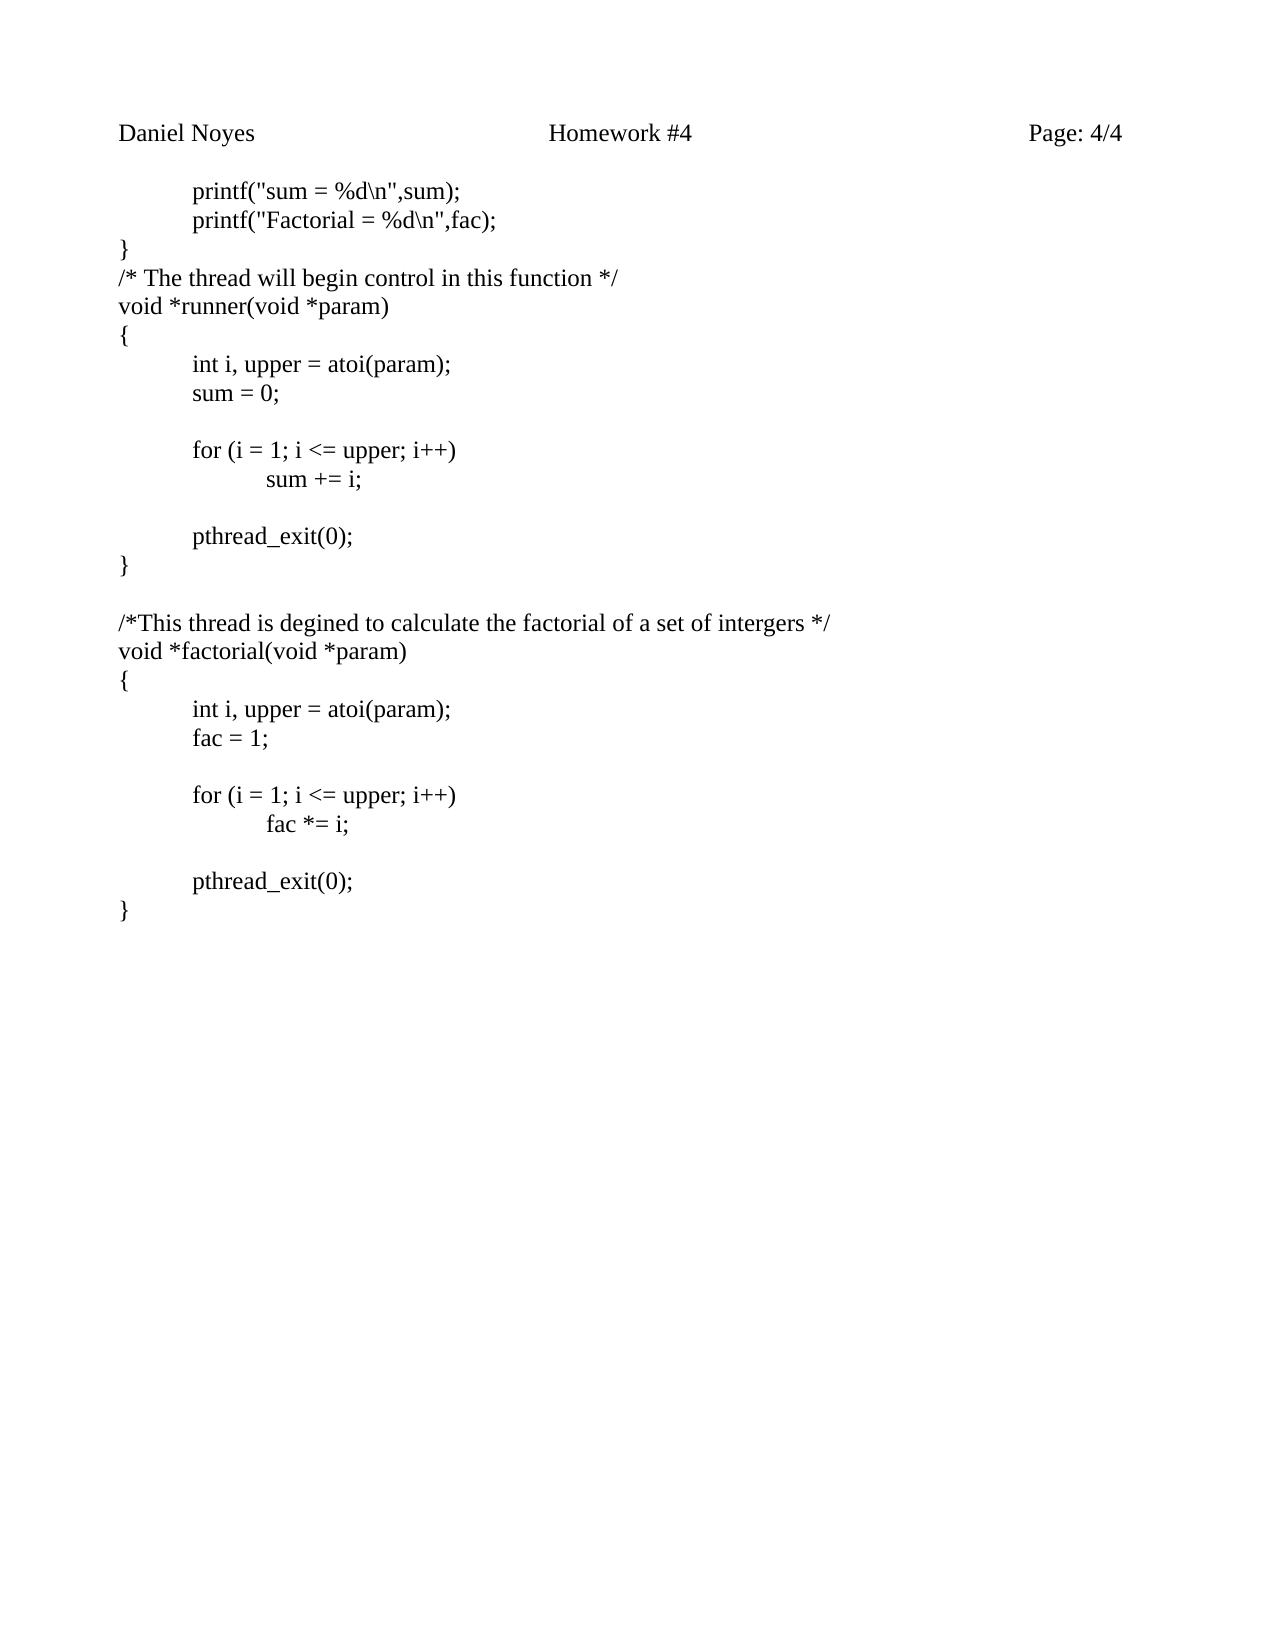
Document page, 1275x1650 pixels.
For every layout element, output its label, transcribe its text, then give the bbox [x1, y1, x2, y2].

text fac *= i; [118, 809, 1157, 838]
text for (i = 1; i <= upper; i++) [118, 435, 1157, 464]
text printf("Factorial = %d\n",fac); [118, 205, 1157, 234]
text fac = 1; [118, 723, 1157, 751]
text { [118, 320, 1157, 349]
text sum = 0; [118, 378, 1157, 406]
text pthread_exit(0); [118, 521, 1157, 550]
text { [118, 665, 1157, 694]
text void *factorial(void *param) [118, 636, 1157, 665]
text /* The thread will begin control in this function */ [118, 263, 1157, 291]
text int i, upper = atoi(param); [118, 349, 1157, 378]
text for (i = 1; i <= upper; i++) [118, 780, 1157, 809]
text } [118, 895, 1157, 924]
text } [118, 234, 1157, 263]
text printf("sum = %d\n",sum); [118, 176, 1157, 205]
text int i, upper = atoi(param); [118, 694, 1157, 723]
text /*This thread is degined to calculate the factorial of a set of intergers */ [118, 608, 1157, 636]
text void *runner(void *param) [118, 291, 1157, 320]
text pthread_exit(0); [118, 866, 1157, 895]
text sum += i; [118, 464, 1157, 493]
text } [118, 550, 1157, 579]
